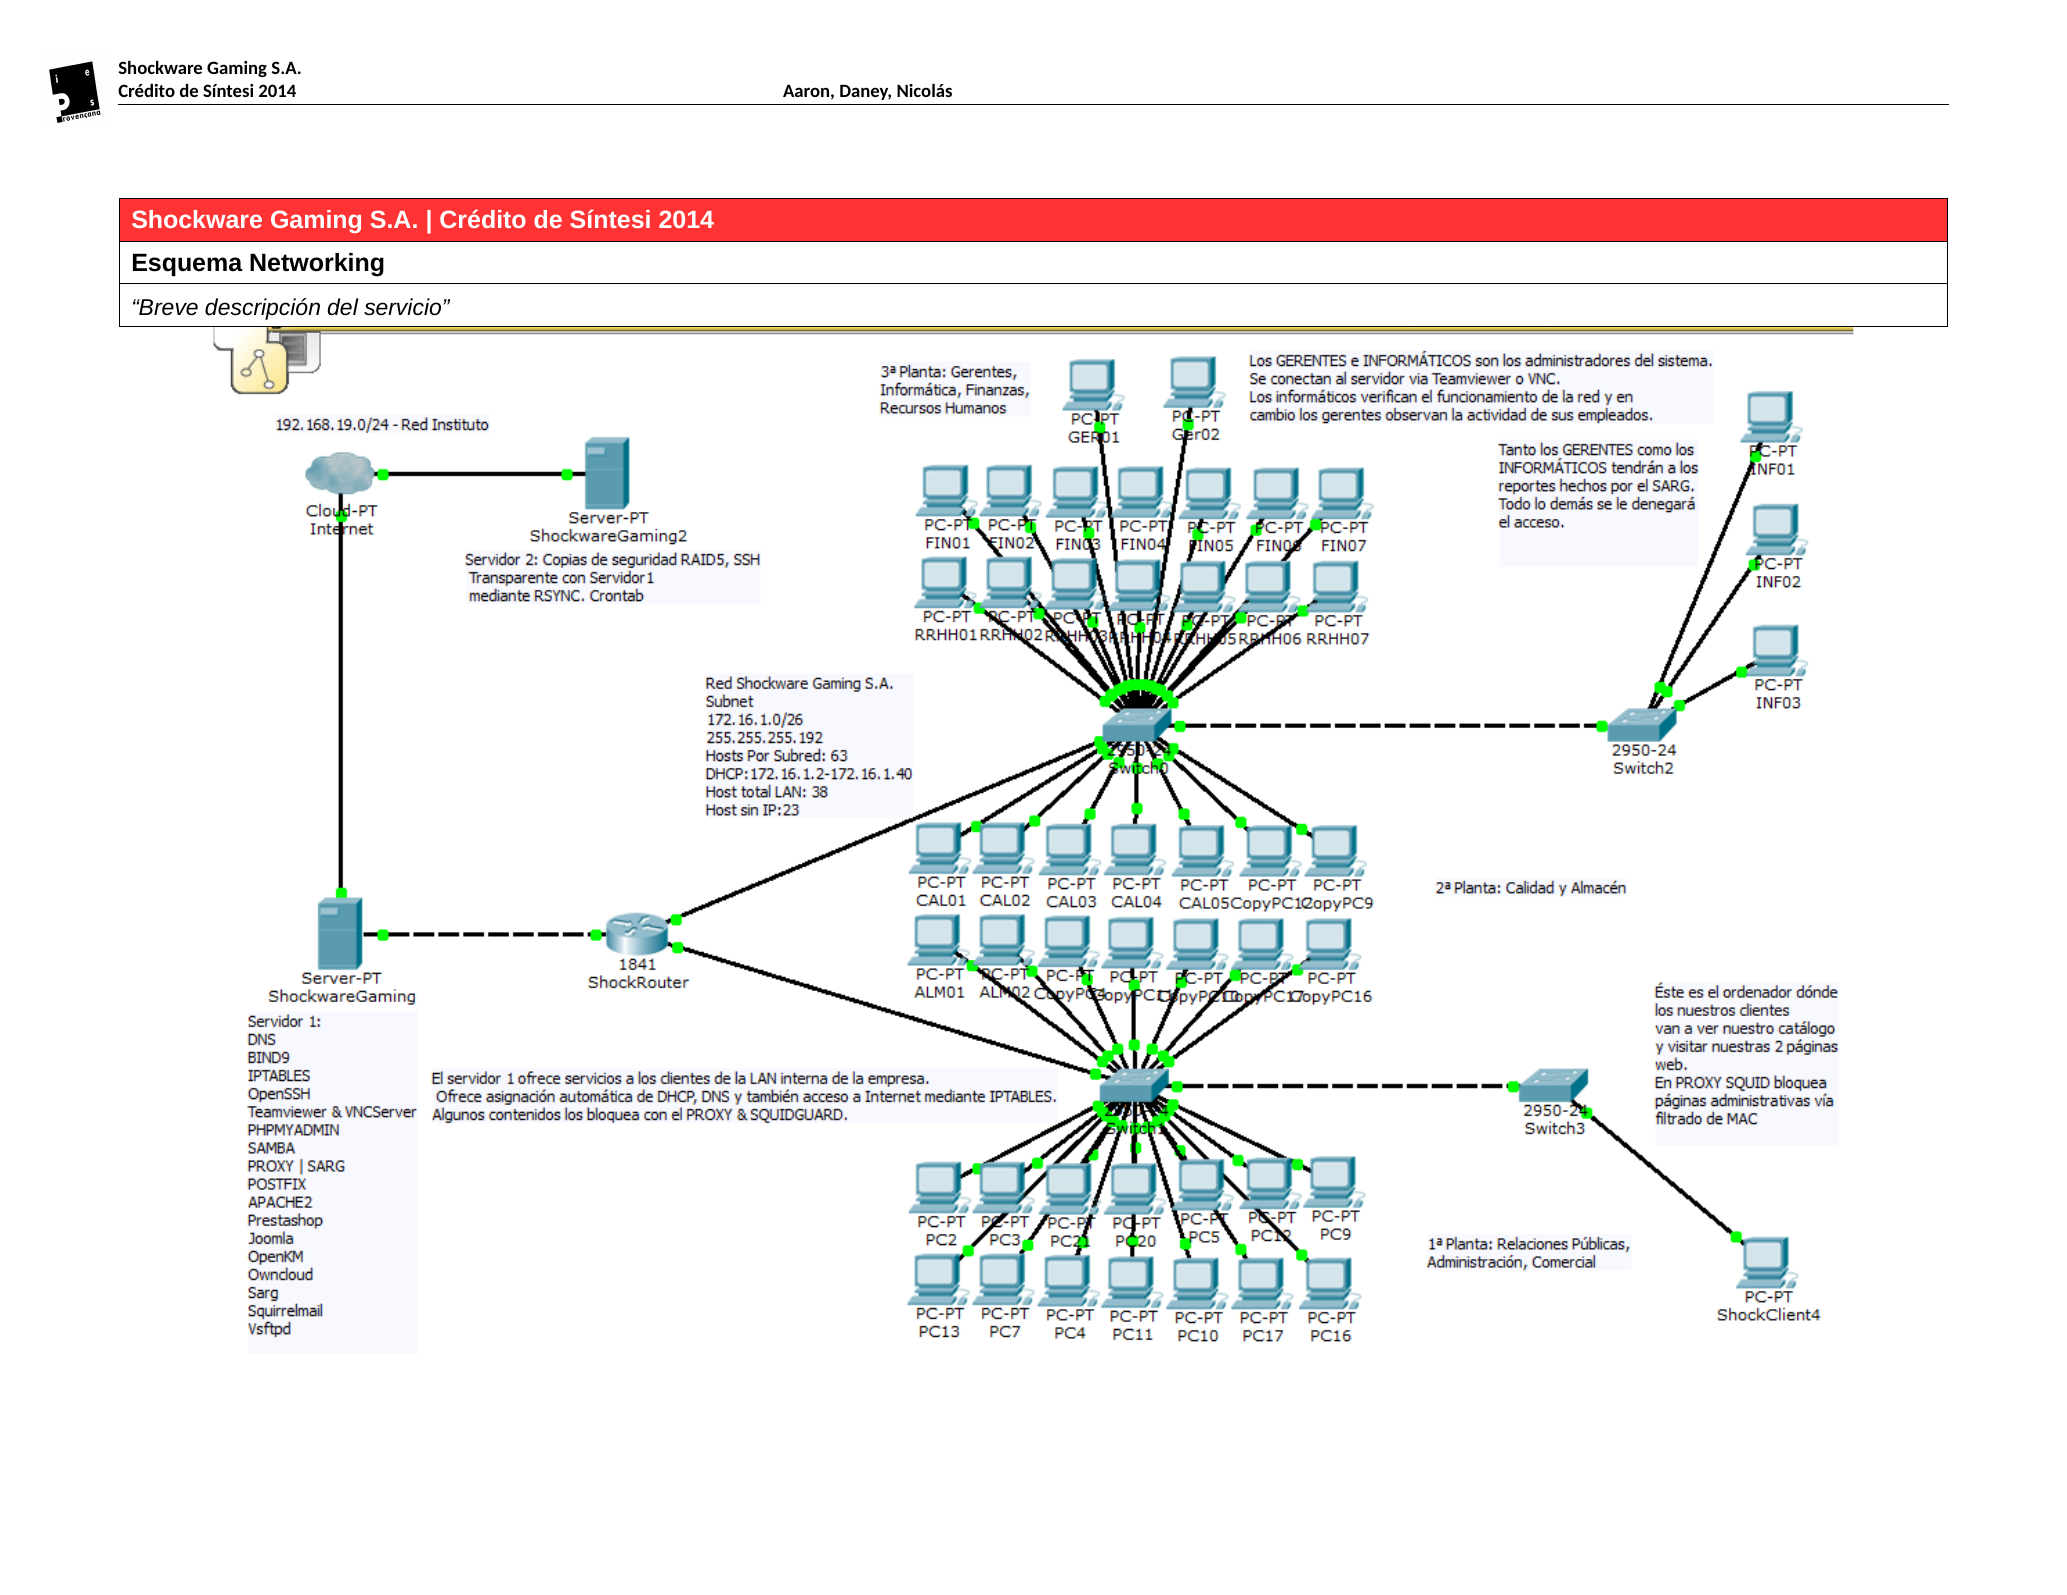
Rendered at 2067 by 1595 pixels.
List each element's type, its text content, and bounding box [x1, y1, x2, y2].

table_cell “Breve descripción del servicio” [120, 284, 1947, 326]
table_cell Esquema Networking [120, 242, 1947, 283]
table_header Shockware Gaming S.A. | Crédito de Síntesi 2014 [120, 199, 1947, 241]
picture [213, 327, 1854, 1354]
picture [43, 54, 110, 128]
